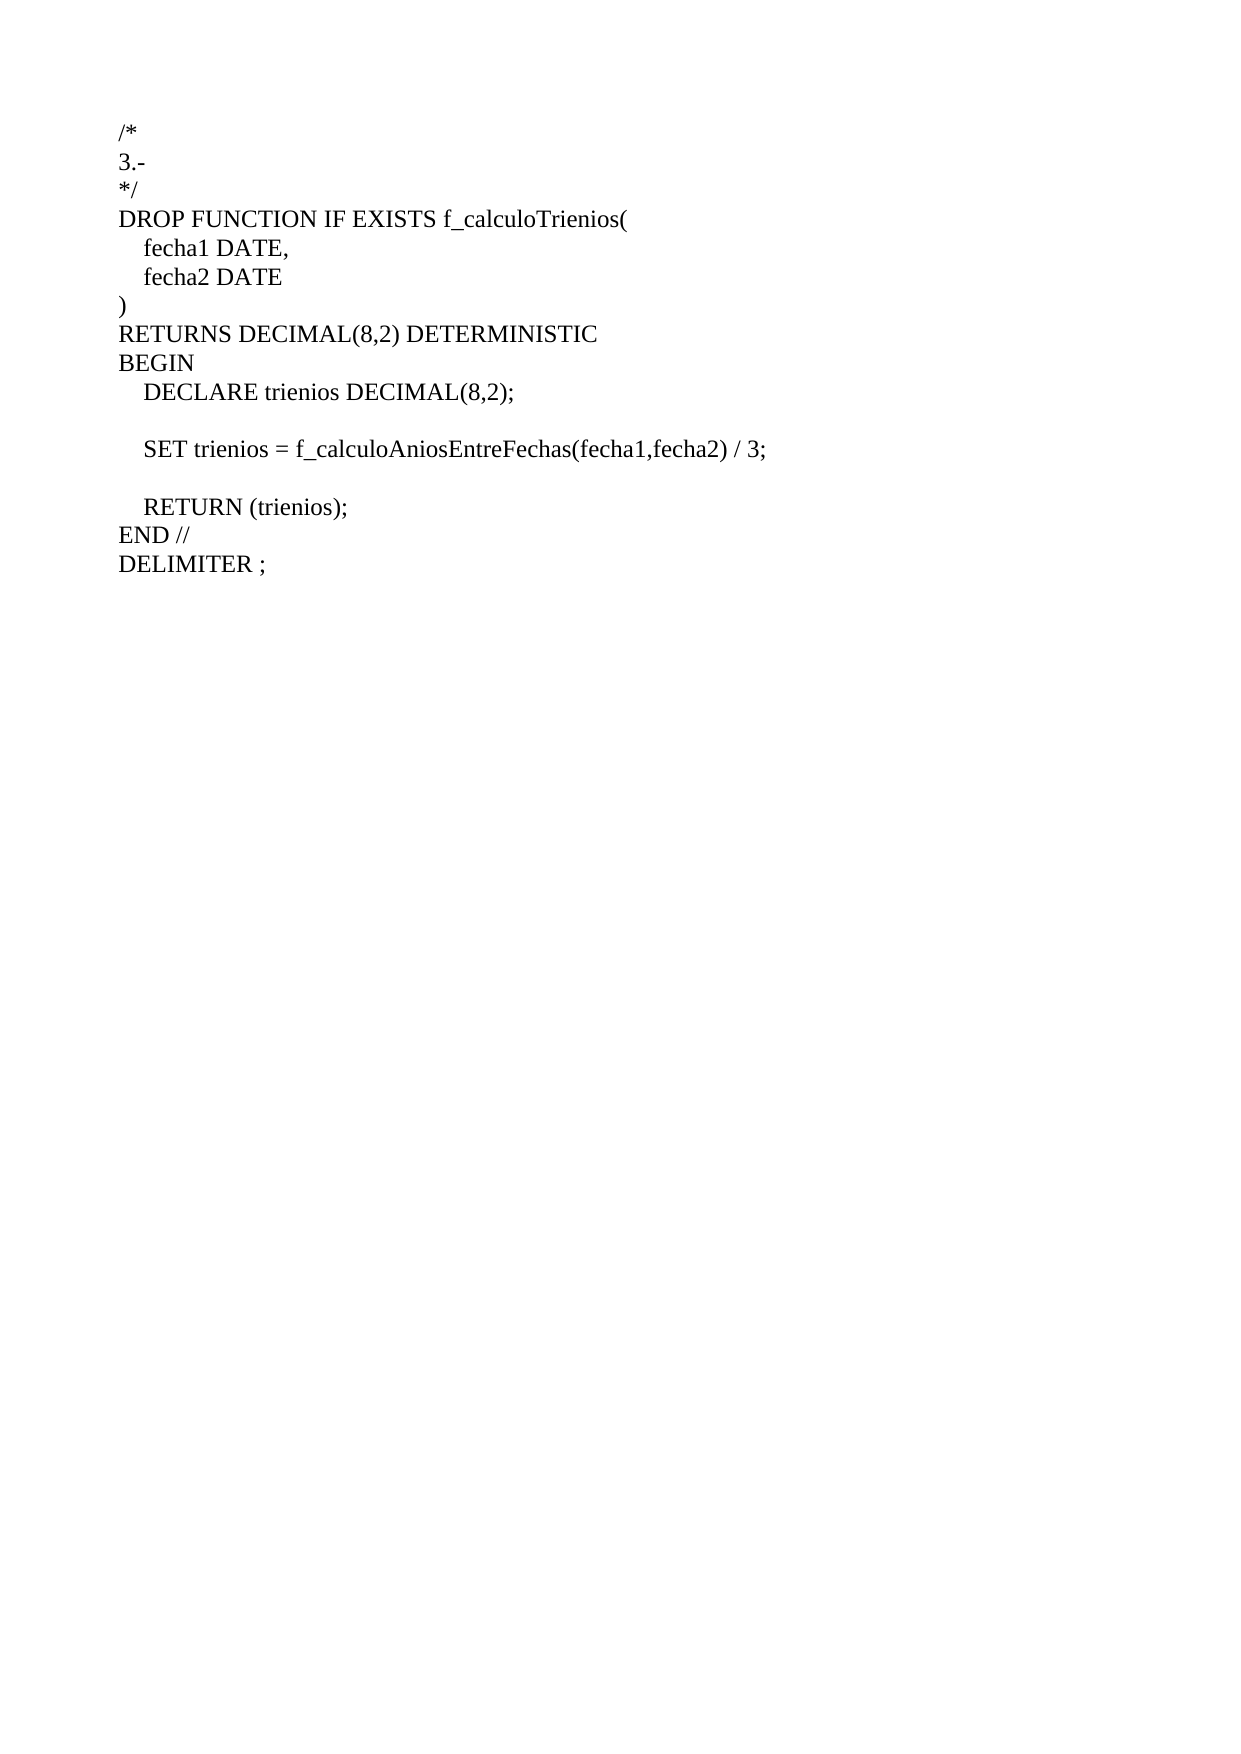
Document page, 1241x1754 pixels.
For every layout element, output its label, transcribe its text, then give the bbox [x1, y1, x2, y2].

text SET trienios = f_calculoAniosEntreFechas(fecha1,fecha2) / 3; [118, 434, 1122, 463]
text END // [118, 521, 1122, 549]
text 3.- [118, 147, 1122, 176]
text RETURN (trienios); [118, 492, 1122, 521]
text DELIMITER ; [118, 549, 1122, 578]
text ) [118, 291, 1122, 319]
text */ [118, 176, 1122, 204]
text RETURNS DECIMAL(8,2) DETERMINISTIC [118, 319, 1122, 348]
text DROP FUNCTION IF EXISTS f_calculoTrienios( [118, 204, 1122, 233]
text DECLARE trienios DECIMAL(8,2); [118, 377, 1122, 406]
text fecha2 DATE [118, 262, 1122, 291]
text fecha1 DATE, [118, 233, 1122, 262]
text /* [118, 118, 1122, 147]
text BEGIN [118, 348, 1122, 377]
